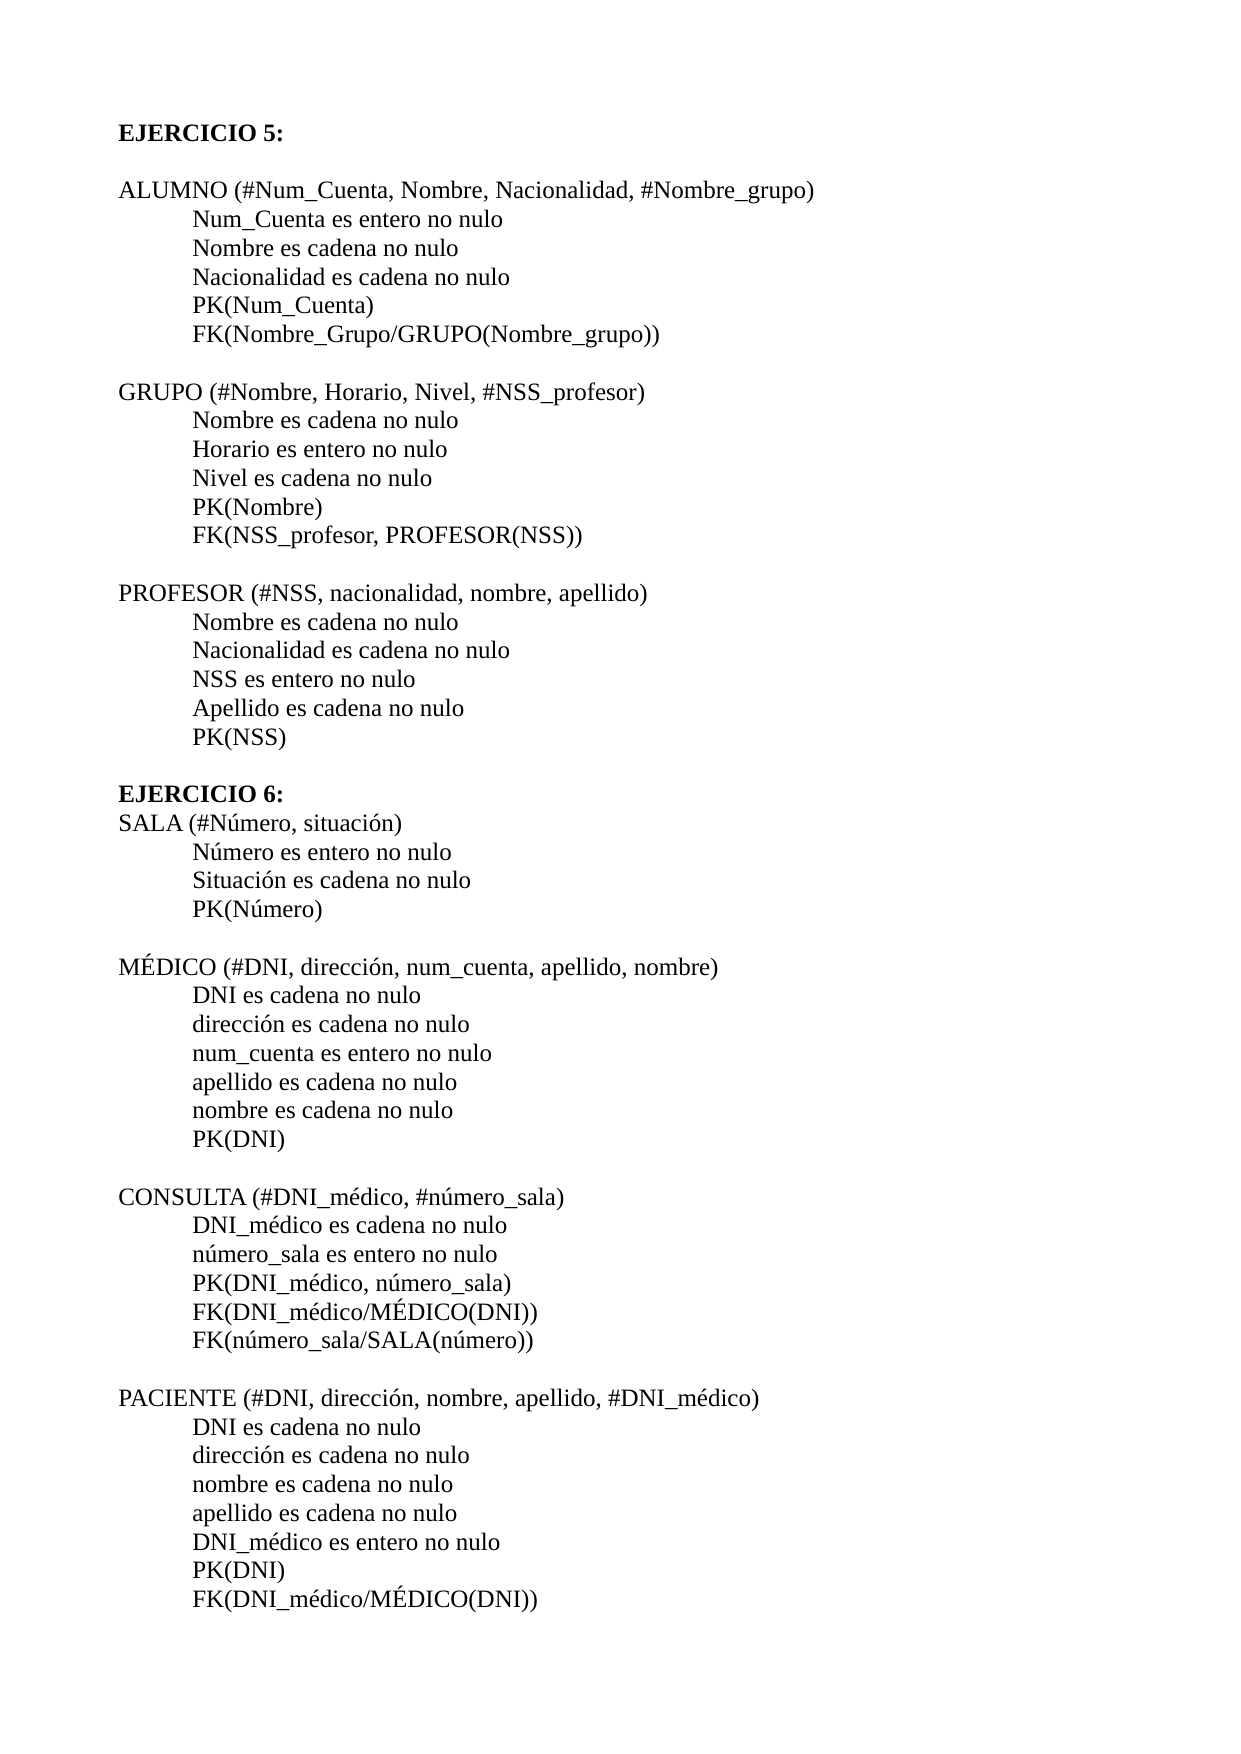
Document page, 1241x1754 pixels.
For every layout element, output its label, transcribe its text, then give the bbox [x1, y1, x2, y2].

text FK(Nombre_Grupo/GRUPO(Nombre_grupo)) [118, 319, 1122, 348]
text FK(DNI_médico/MÉDICO(DNI)) [118, 1584, 1122, 1613]
text PK(DNI_médico, número_sala) [118, 1268, 1122, 1297]
text FK(NSS_profesor, PROFESOR(NSS)) [118, 521, 1122, 549]
text Nacionalidad es cadena no nulo [118, 636, 1122, 664]
text ALUMNO (#Num_Cuenta, Nombre, Nacionalidad, #Nombre_grupo) [118, 176, 1122, 204]
text EJERCICIO 5: [118, 118, 1122, 147]
text NSS es entero no nulo [118, 664, 1122, 693]
text Nombre es cadena no nulo [118, 233, 1122, 262]
text número_sala es entero no nulo [118, 1239, 1122, 1268]
text apellido es cadena no nulo [118, 1067, 1122, 1096]
text DNI es cadena no nulo [118, 1412, 1122, 1441]
text Nivel es cadena no nulo [118, 463, 1122, 492]
text PK(DNI) [118, 1124, 1122, 1153]
text nombre es cadena no nulo [118, 1469, 1122, 1498]
text DNI_médico es cadena no nulo [118, 1211, 1122, 1239]
text dirección es cadena no nulo [118, 1441, 1122, 1469]
text nombre es cadena no nulo [118, 1096, 1122, 1124]
text DNI es cadena no nulo [118, 981, 1122, 1009]
text PK(NSS) [118, 722, 1122, 751]
text FK(DNI_médico/MÉDICO(DNI)) [118, 1297, 1122, 1326]
text MÉDICO (#DNI, dirección, num_cuenta, apellido, nombre) [118, 952, 1122, 981]
text Horario es entero no nulo [118, 434, 1122, 463]
text CONSULTA (#DNI_médico, #número_sala) [118, 1182, 1122, 1211]
text FK(número_sala/SALA(número)) [118, 1326, 1122, 1354]
text EJERCICIO 6: [118, 779, 1122, 808]
text Número es entero no nulo [118, 837, 1122, 866]
text PROFESOR (#NSS, nacionalidad, nombre, apellido) [118, 578, 1122, 607]
text apellido es cadena no nulo [118, 1498, 1122, 1527]
text DNI_médico es entero no nulo [118, 1527, 1122, 1556]
text Situación es cadena no nulo [118, 866, 1122, 894]
text num_cuenta es entero no nulo [118, 1038, 1122, 1067]
text PACIENTE (#DNI, dirección, nombre, apellido, #DNI_médico) [118, 1383, 1122, 1412]
text Nombre es cadena no nulo [118, 607, 1122, 636]
text Apellido es cadena no nulo [118, 693, 1122, 722]
text SALA (#Número, situación) [118, 808, 1122, 837]
text PK(Nombre) [118, 492, 1122, 521]
text PK(DNI) [118, 1556, 1122, 1584]
text GRUPO (#Nombre, Horario, Nivel, #NSS_profesor) [118, 377, 1122, 406]
text Nombre es cadena no nulo [118, 406, 1122, 434]
text dirección es cadena no nulo [118, 1009, 1122, 1038]
text Nacionalidad es cadena no nulo [118, 262, 1122, 291]
text PK(Número) [118, 894, 1122, 923]
text Num_Cuenta es entero no nulo [118, 204, 1122, 233]
text PK(Num_Cuenta) [118, 291, 1122, 319]
